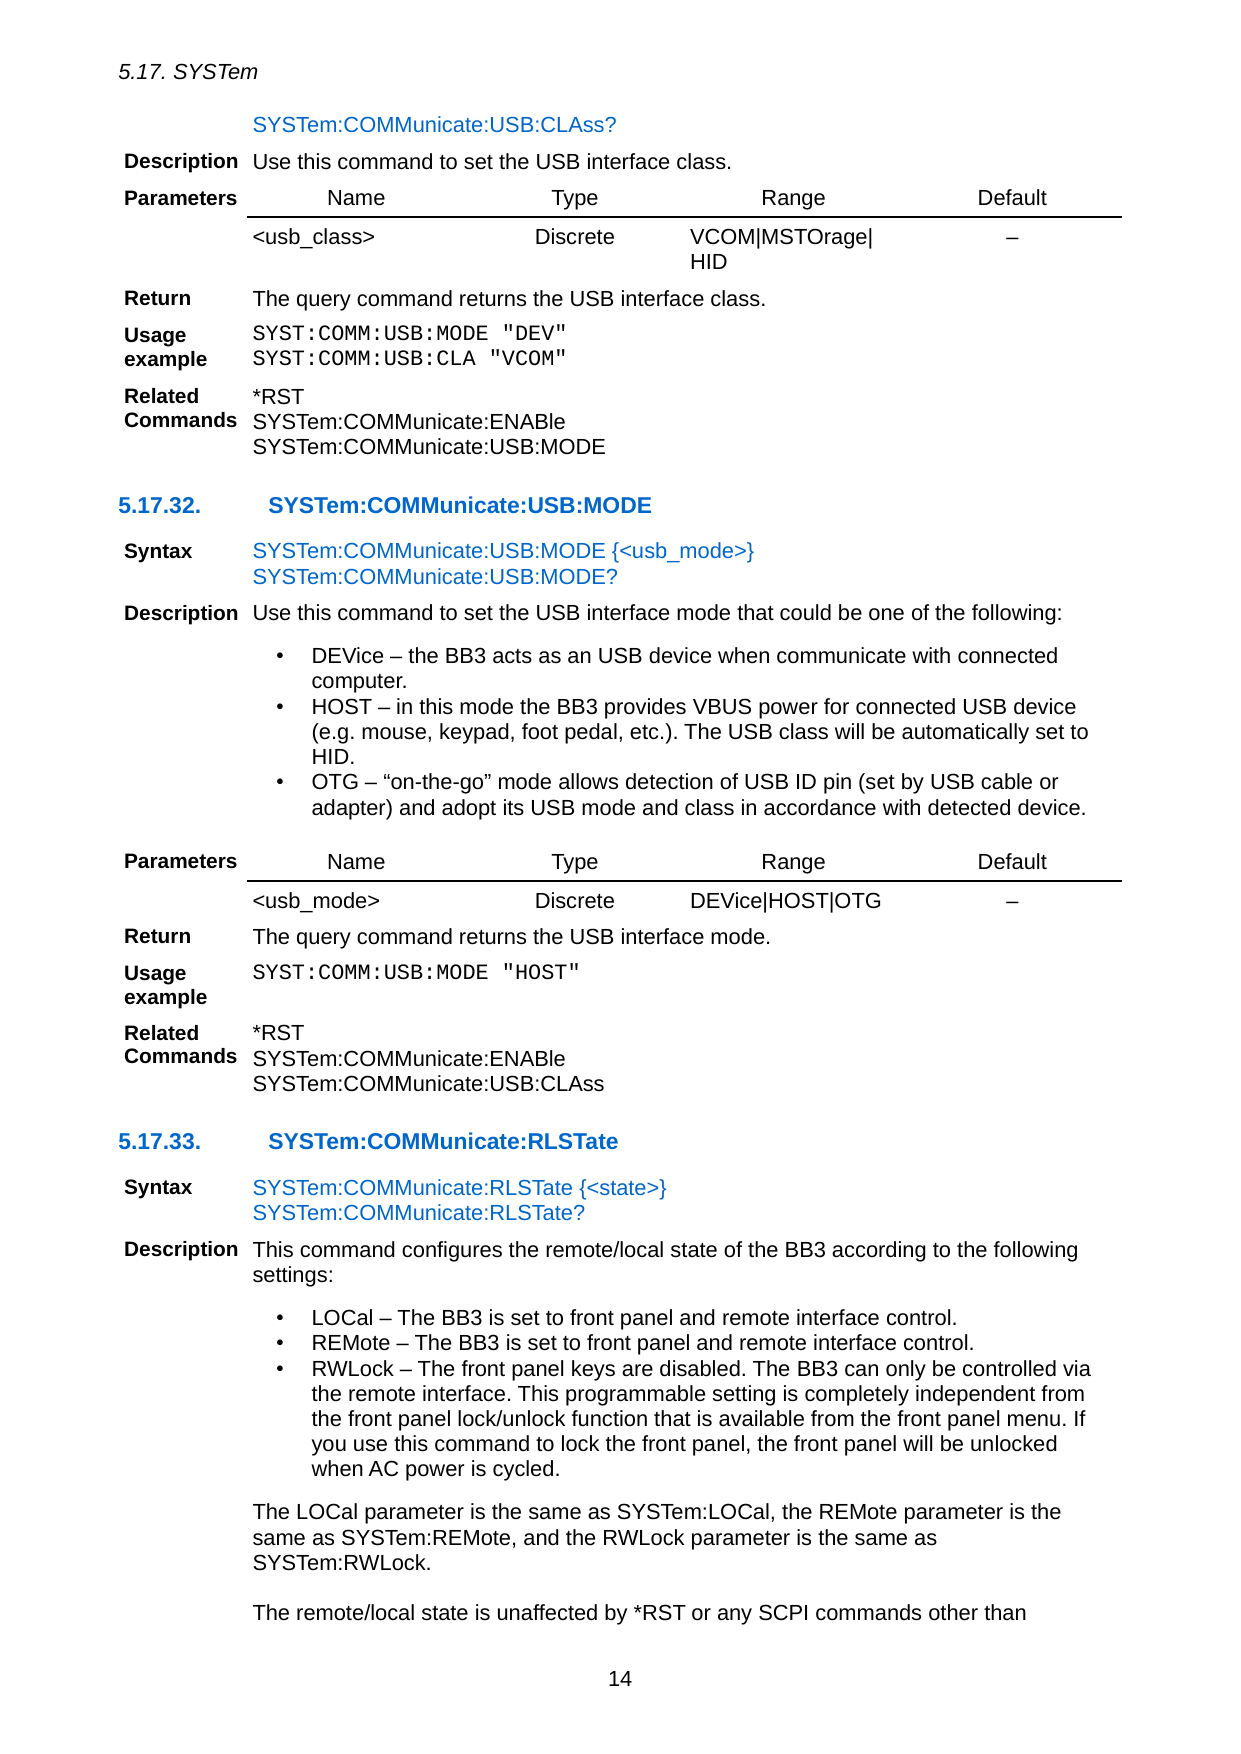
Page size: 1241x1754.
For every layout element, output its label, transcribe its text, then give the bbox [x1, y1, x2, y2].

table_header [118, 106, 247, 143]
subtitle SYSTem:COMMunicate:USB:MODE [118, 492, 1122, 518]
table_cell Description [118, 143, 247, 179]
table_header SYSTem:COMMunicate:USB:MODE {<usb_mode>} SYSTem:COMMunicate:USB:MODE? [247, 533, 1122, 594]
table_cell Range [684, 180, 903, 216]
table_cell <usb_class> [247, 218, 465, 280]
table_cell The query command returns the USB interface mode. [247, 919, 1122, 955]
table_cell *RST SYSTem:COMMunicate:ENABle SYSTem:COMMunicate:USB:CLAss [247, 1015, 1122, 1102]
table_cell *RST SYSTem:COMMunicate:ENABle SYSTem:COMMunicate:USB:MODE [247, 378, 1122, 465]
table_cell – [903, 882, 1122, 918]
table_cell <usb_mode> [247, 882, 465, 918]
table_cell SYST:COMM:USB:MODE "DEV" SYST:COMM:USB:CLA "VCOM" [247, 317, 1122, 378]
table_cell SYST:COMM:USB:MODE "HOST" [247, 955, 1122, 1014]
table_cell Use this command to set the USB interface mode that could be one of the following: DEVice – the BB3 acts as an USB device when communicate with connected computer. HOST – in this mode the BB3 provides VBUS power for connected USB device (e.g. mouse, keypad, foot pedal, etc.). The USB class will be automatically set to HID. OTG – “on-the-go” mode allows detection of USB ID pin (set by USB cable or adapter) and adopt its USB mode and class in accordance with detected device. [247, 595, 1122, 843]
table_header Syntax [118, 1169, 247, 1231]
table_cell – [903, 218, 1122, 280]
table_cell Usage example [118, 955, 247, 1014]
table_cell Default [903, 843, 1122, 880]
table_cell Description [118, 595, 247, 843]
table_cell Name [247, 180, 465, 216]
table_cell Type [465, 843, 684, 880]
table_header Syntax [118, 533, 247, 594]
table_cell Return [118, 919, 247, 955]
table_cell Type [465, 180, 684, 216]
table_cell Discrete [465, 882, 684, 918]
table_cell Range [684, 843, 903, 880]
table_cell VCOM|MSTOrage|HID [684, 218, 903, 280]
table_cell This command configures the remote/local state of the BB3 according to the following settings: LOCal – The BB3 is set to front panel and remote interface control. REMote – The BB3 is set to front panel and remote interface control. RWLock – The front panel keys are disabled. The BB3 can only be controlled via the remote interface. This programmable setting is completely independent from the front panel lock/unlock function that is available from the front panel menu. If you use this command to lock the front panel, the front panel will be unlocked when AC power is cycled. The LOCal parameter is the same as SYSTem:LOCal, the REMote parameter is the same as SYSTem:REMote, and the RWLock parameter is the same as SYSTem:RWLock. The remote/local state is unaffected by *RST or any SCPI commands other than [247, 1231, 1122, 1631]
table_cell The query command returns the USB interface class. [247, 280, 1122, 317]
table_cell Description [118, 1231, 247, 1631]
table_cell Return [118, 280, 247, 317]
table_header SYSTem:COMMunicate:USB:CLAss? [247, 106, 1122, 143]
table_cell Use this command to set the USB interface class. [247, 143, 1122, 179]
table_cell Default [903, 180, 1122, 216]
table_cell Usage example [118, 317, 247, 378]
subtitle SYSTem:COMMunicate:RLSTate [118, 1128, 1122, 1154]
table_cell DEVice|HOST|OTG [684, 882, 903, 918]
table_cell Parameters [118, 843, 247, 918]
table_cell Related Commands [118, 378, 247, 465]
table_cell Parameters [118, 180, 247, 280]
table_header SYSTem:COMMunicate:RLSTate {<state>} SYSTem:COMMunicate:RLSTate? [247, 1169, 1122, 1231]
table_cell Discrete [465, 218, 684, 280]
table_cell Name [247, 843, 465, 880]
table_cell Related Commands [118, 1015, 247, 1102]
